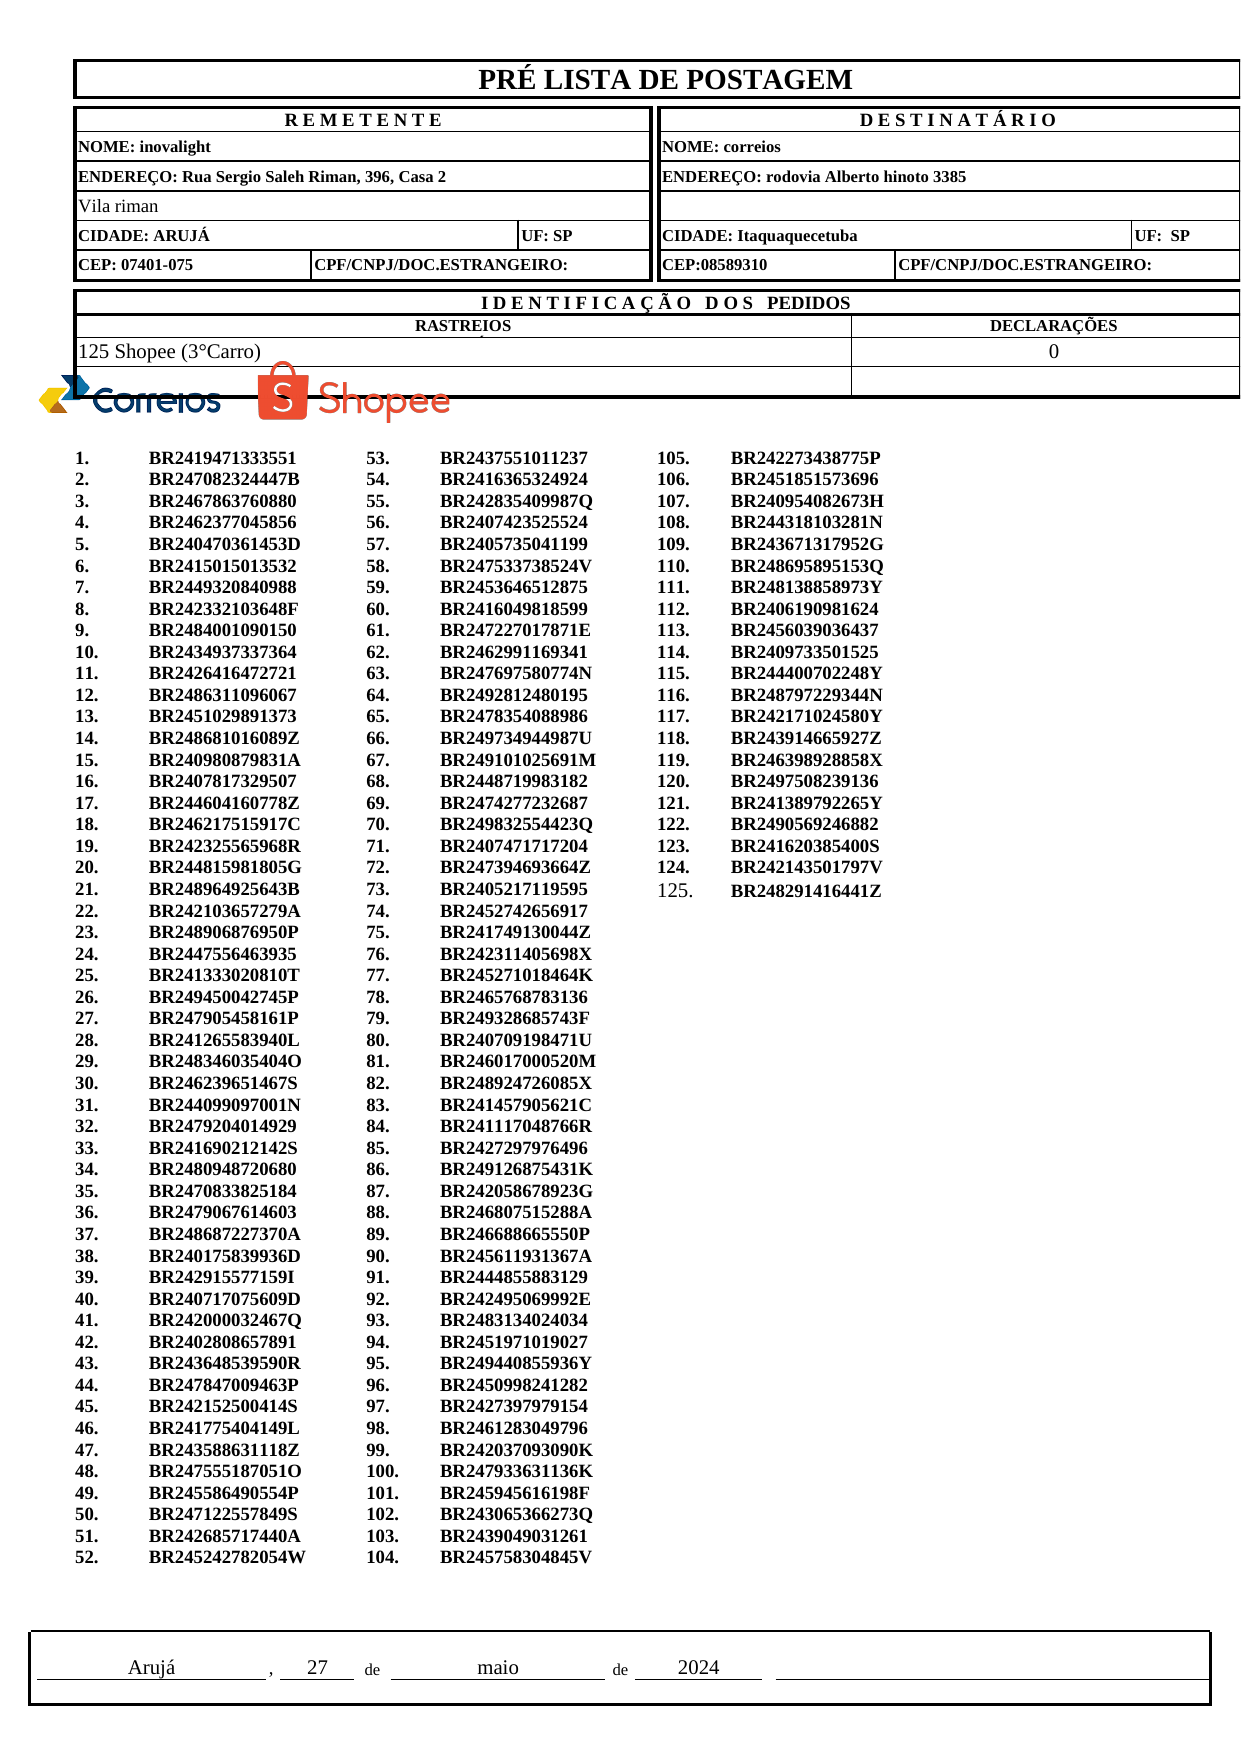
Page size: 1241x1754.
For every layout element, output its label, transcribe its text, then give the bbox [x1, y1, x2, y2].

list BR2486311096067 [75, 684, 329, 705]
list BR242311405698X [366, 943, 620, 964]
list BR244815981805G [75, 856, 329, 878]
list BR2462377045856 [75, 511, 329, 533]
list BR242058678923G [366, 1180, 620, 1201]
list BR2444855883129 [366, 1266, 620, 1288]
list BR247697580774N [366, 662, 620, 684]
list BR242103657279A [75, 899, 329, 921]
list BR245611931367A [366, 1244, 620, 1266]
list BR245945616198F [366, 1482, 620, 1503]
list BR248346035404O [75, 1050, 329, 1072]
list BR242915577159I [75, 1266, 329, 1288]
list BR249832554423Q [366, 813, 620, 835]
list BR249328685743F [366, 1007, 620, 1029]
list BR247227017871E [366, 619, 620, 641]
list BR247933631136K [366, 1460, 620, 1482]
list BR247533738524V [366, 554, 620, 576]
list BR248797229344N [657, 684, 911, 705]
list BR2450998241282 [366, 1374, 620, 1395]
list BR248681016089Z [75, 727, 329, 748]
list BR2478354088986 [366, 705, 620, 727]
list BR249101025691M [366, 748, 620, 770]
list BR2492812480195 [366, 684, 620, 705]
list BR246017000520M [366, 1050, 620, 1072]
list BR245758304845V [366, 1546, 620, 1568]
list BR240470361453D [75, 533, 329, 554]
list BR2490569246882 [657, 813, 911, 835]
list BR2407817329507 [75, 770, 329, 792]
list BR2402808657891 [75, 1331, 329, 1352]
list BR248291416441Z [657, 878, 911, 902]
list BR242171024580Y [657, 705, 911, 727]
list BR2434937337364 [75, 641, 329, 662]
list BR2474277232687 [366, 792, 620, 813]
list BR247905458161P [75, 1007, 329, 1029]
list BR2415015013532 [75, 554, 329, 576]
list BR2407471717204 [366, 835, 620, 856]
list BR244099097001N [75, 1093, 329, 1115]
list BR244400702248Y [657, 662, 911, 684]
list BR240717075609D [75, 1288, 329, 1309]
list BR248687227370A [75, 1223, 329, 1244]
list BR2409733501525 [657, 641, 911, 662]
list BR242000032467Q [75, 1309, 329, 1331]
list BR2483134024034 [366, 1309, 620, 1331]
list BR248906876950P [75, 921, 329, 943]
list BR245586490554P [75, 1482, 329, 1503]
list BR243671317952G [657, 533, 911, 554]
list BR247394693664Z [366, 856, 620, 878]
list BR247082324447B [75, 468, 329, 490]
list BR245271018464K [366, 964, 620, 986]
list BR248924726085X [366, 1072, 620, 1093]
list BR2426416472721 [75, 662, 329, 684]
list BR2451851573696 [657, 468, 911, 490]
list BR2447556463935 [75, 943, 329, 964]
list BR2405217119595 [366, 878, 620, 899]
list BR241389792265Y [657, 792, 911, 813]
list BR2448719983182 [366, 770, 620, 792]
list BR242835409987Q [366, 490, 620, 511]
list BR240980879831A [75, 748, 329, 770]
list BR244604160778Z [75, 792, 329, 813]
list BR242273438775P [657, 447, 911, 468]
list BR242332103648F [75, 598, 329, 619]
list BR2416365324924 [366, 468, 620, 490]
list BR2479204014929 [75, 1115, 329, 1137]
list BR241775404149L [75, 1417, 329, 1438]
list BR2427397979154 [366, 1395, 620, 1417]
list BR241749130044Z [366, 921, 620, 943]
list BR241457905621C [366, 1093, 620, 1115]
list BR247847009463P [75, 1374, 329, 1395]
list BR249440855936Y [366, 1352, 620, 1374]
list BR249126875431K [366, 1158, 620, 1180]
list BR2461283049796 [366, 1417, 620, 1438]
list BR2451971019027 [366, 1331, 620, 1352]
list BR2437551011237 [366, 447, 620, 468]
list BR2467863760880 [75, 490, 329, 511]
list BR247555187051O [75, 1460, 329, 1482]
list BR248695895153Q [657, 554, 911, 576]
list BR242495069992E [366, 1288, 620, 1309]
list BR249734944987U [366, 727, 620, 748]
list BR241333020810T [75, 964, 329, 986]
list BR244318103281N [657, 511, 911, 533]
list BR242685717440A [75, 1525, 329, 1546]
list BR243588631118Z [75, 1438, 329, 1460]
list BR2451029891373 [75, 705, 329, 727]
list BR246398928858X [657, 748, 911, 770]
list BR248964925643B [75, 878, 329, 899]
list BR243065366273Q [366, 1503, 620, 1525]
list BR240175839936D [75, 1244, 329, 1266]
list BR2452742656917 [366, 899, 620, 921]
list BR2479067614603 [75, 1201, 329, 1223]
list BR2462991169341 [366, 641, 620, 662]
list BR2470833825184 [75, 1180, 329, 1201]
list BR242152500414S [75, 1395, 329, 1417]
list BR2406190981624 [657, 598, 911, 619]
list BR246688665550P [366, 1223, 620, 1244]
list BR246239651467S [75, 1072, 329, 1093]
list BR241117048766R [366, 1115, 620, 1137]
list BR2405735041199 [366, 533, 620, 554]
list BR2439049031261 [366, 1525, 620, 1546]
list BR2419471333551 [75, 447, 329, 468]
list BR2497508239136 [657, 770, 911, 792]
list BR2449320840988 [75, 576, 329, 598]
list BR248138858973Y [657, 576, 911, 598]
list BR241620385400S [657, 835, 911, 856]
list BR246807515288A [366, 1201, 620, 1223]
list BR2416049818599 [366, 598, 620, 619]
list BR249450042745P [75, 986, 329, 1007]
list BR2456039036437 [657, 619, 911, 641]
list BR240954082673H [657, 490, 911, 511]
list BR242325565968R [75, 835, 329, 856]
list BR242037093090K [366, 1438, 620, 1460]
list BR2480948720680 [75, 1158, 329, 1180]
list BR247122557849S [75, 1503, 329, 1525]
list BR246217515917C [75, 813, 329, 835]
list BR2465768783136 [366, 986, 620, 1007]
list BR245242782054W [75, 1546, 329, 1568]
list BR243914665927Z [657, 727, 911, 748]
list BR2453646512875 [366, 576, 620, 598]
list BR2407423525524 [366, 511, 620, 533]
list BR241265583940L [75, 1029, 329, 1050]
list BR241690212142S [75, 1137, 329, 1158]
list BR2427297976496 [366, 1137, 620, 1158]
list BR2484001090150 [75, 619, 329, 641]
list BR243648539590R [75, 1352, 329, 1374]
list BR240709198471U [366, 1029, 620, 1050]
list BR242143501797V [657, 856, 911, 878]
